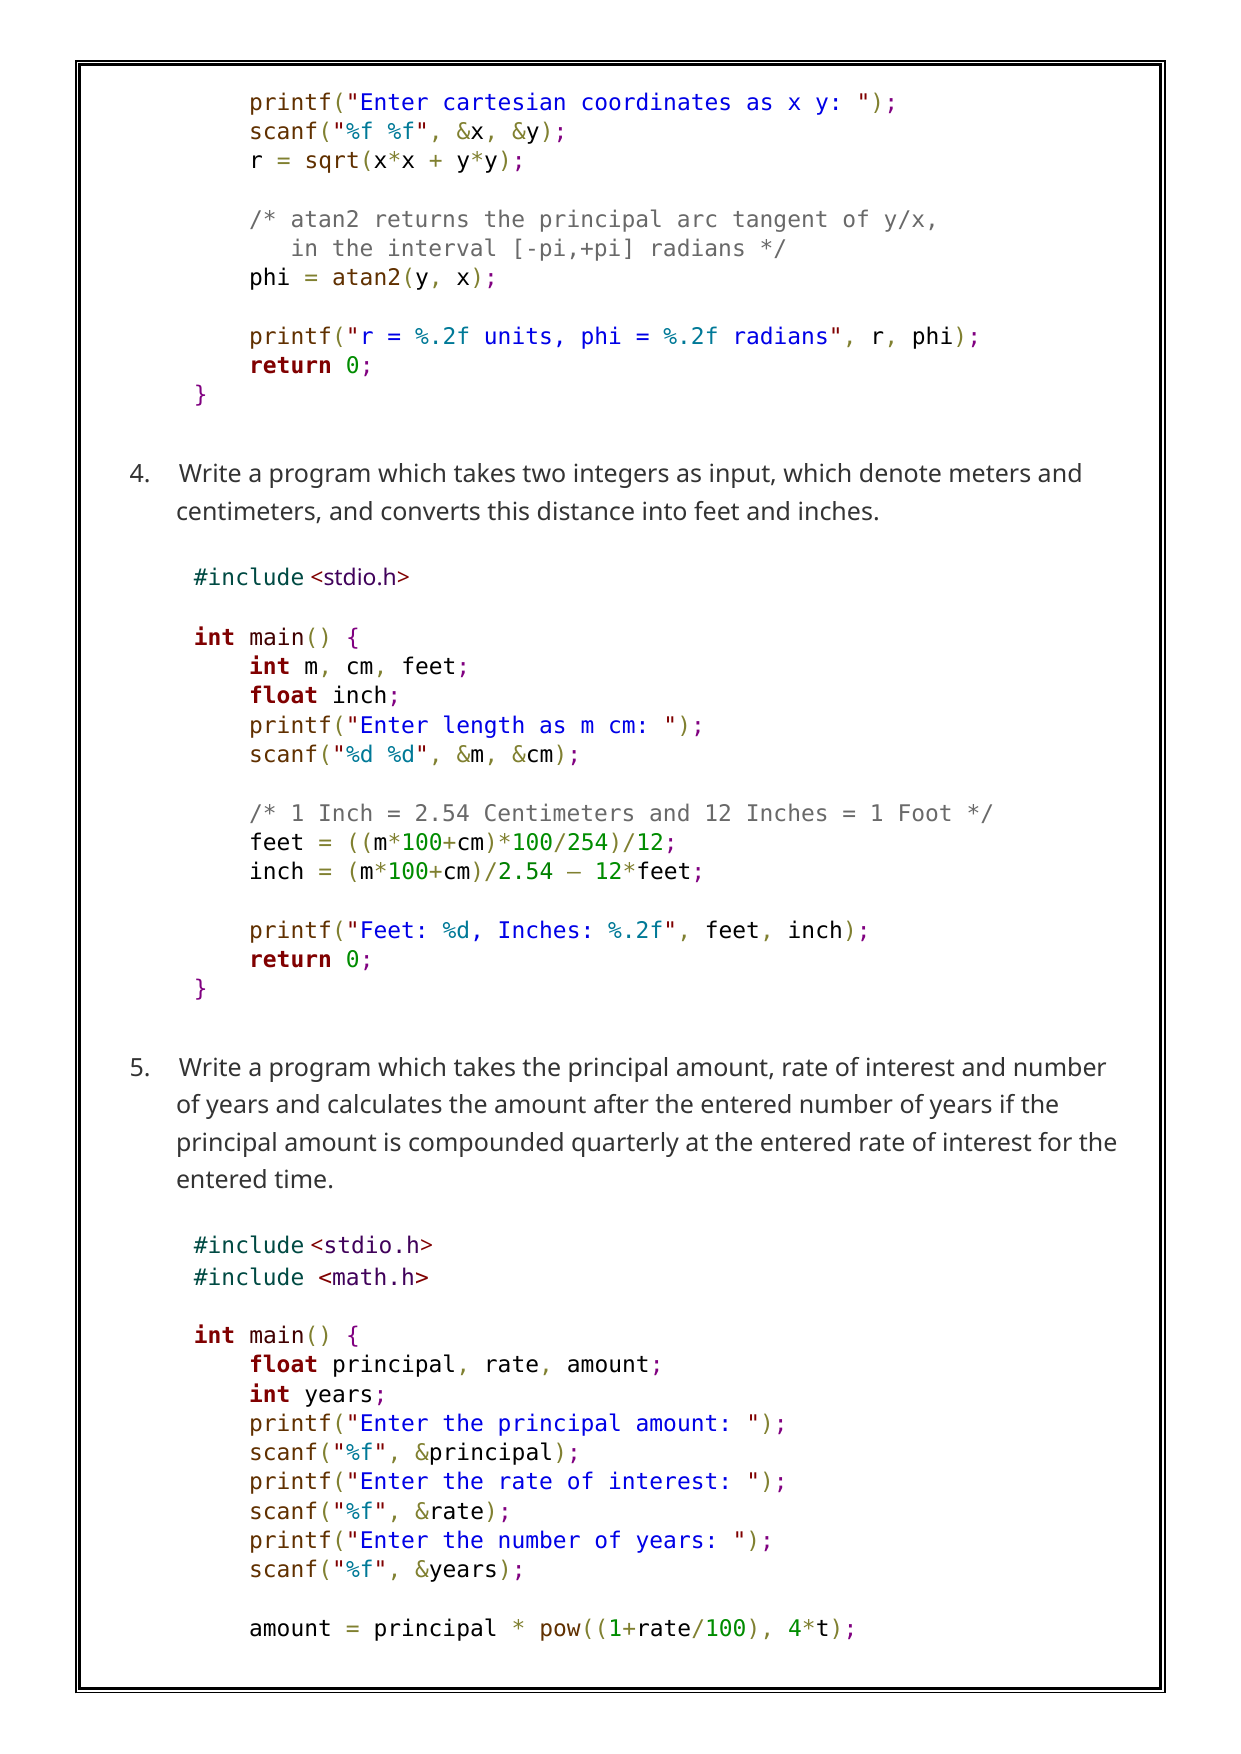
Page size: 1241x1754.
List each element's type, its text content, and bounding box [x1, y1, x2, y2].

text printf("Enter length as m cm: "); [194, 712, 1122, 739]
text scanf("%d %d", &m, &cm); [194, 741, 1122, 768]
text int main() { [194, 1322, 1122, 1349]
text float inch; [194, 683, 1122, 709]
text /* atan2 returns the principal arc tangent of y/x, [194, 206, 1122, 232]
text r = sqrt(x*x + y*y); [194, 147, 1122, 174]
text scanf("%f %f", &x, &y); [194, 118, 1122, 145]
text return 0; [194, 352, 1122, 379]
text printf("Enter the number of years: "); [194, 1527, 1122, 1554]
text feet = ((m*100+cm)*100/254)/12; [194, 829, 1122, 856]
text int main() { [194, 624, 1122, 651]
list Write a program which takes two integers as input, which denote meters and centimeters, and converts this distance into feet and inches. [129, 456, 1122, 527]
text #include <math.h> [194, 1264, 1122, 1290]
text } [194, 975, 1122, 1002]
text amount = principal * pow((1+rate/100), 4*t); [194, 1615, 1122, 1642]
text #include <stdio.h> [194, 561, 1122, 592]
text printf("Enter the principal amount: "); [194, 1410, 1122, 1437]
text scanf("%f", &rate); [194, 1498, 1122, 1524]
text printf("Enter cartesian coordinates as x y: "); [194, 89, 1122, 115]
text in the interval [-pi,+pi] radians */ [194, 235, 1122, 262]
text float principal, rate, amount; [194, 1351, 1122, 1378]
text } [194, 381, 1122, 408]
text printf("Feet: %d, Inches: %.2f", feet, inch); [194, 917, 1122, 943]
text scanf("%f", &principal); [194, 1439, 1122, 1466]
text int years; [194, 1381, 1122, 1407]
list Write a program which takes the principal amount, rate of interest and number of years and calculates the amount after the entered number of years if the principal amount is compounded quarterly at the entered rate of interest for the entered time. [129, 1050, 1122, 1196]
text return 0; [194, 946, 1122, 973]
text printf("r = %.2f units, phi = %.2f radians", r, phi); [194, 323, 1122, 349]
text /* 1 Inch = 2.54 Centimeters and 12 Inches = 1 Foot */ [194, 800, 1122, 826]
text scanf("%f", &years); [194, 1556, 1122, 1583]
text phi = atan2(y, x); [194, 264, 1122, 291]
text inch = (m*100+cm)/2.54 – 12*feet; [194, 858, 1122, 885]
text int m, cm, feet; [194, 653, 1122, 680]
text printf("Enter the rate of interest: "); [194, 1468, 1122, 1495]
text #include <stdio.h> [194, 1229, 1122, 1261]
